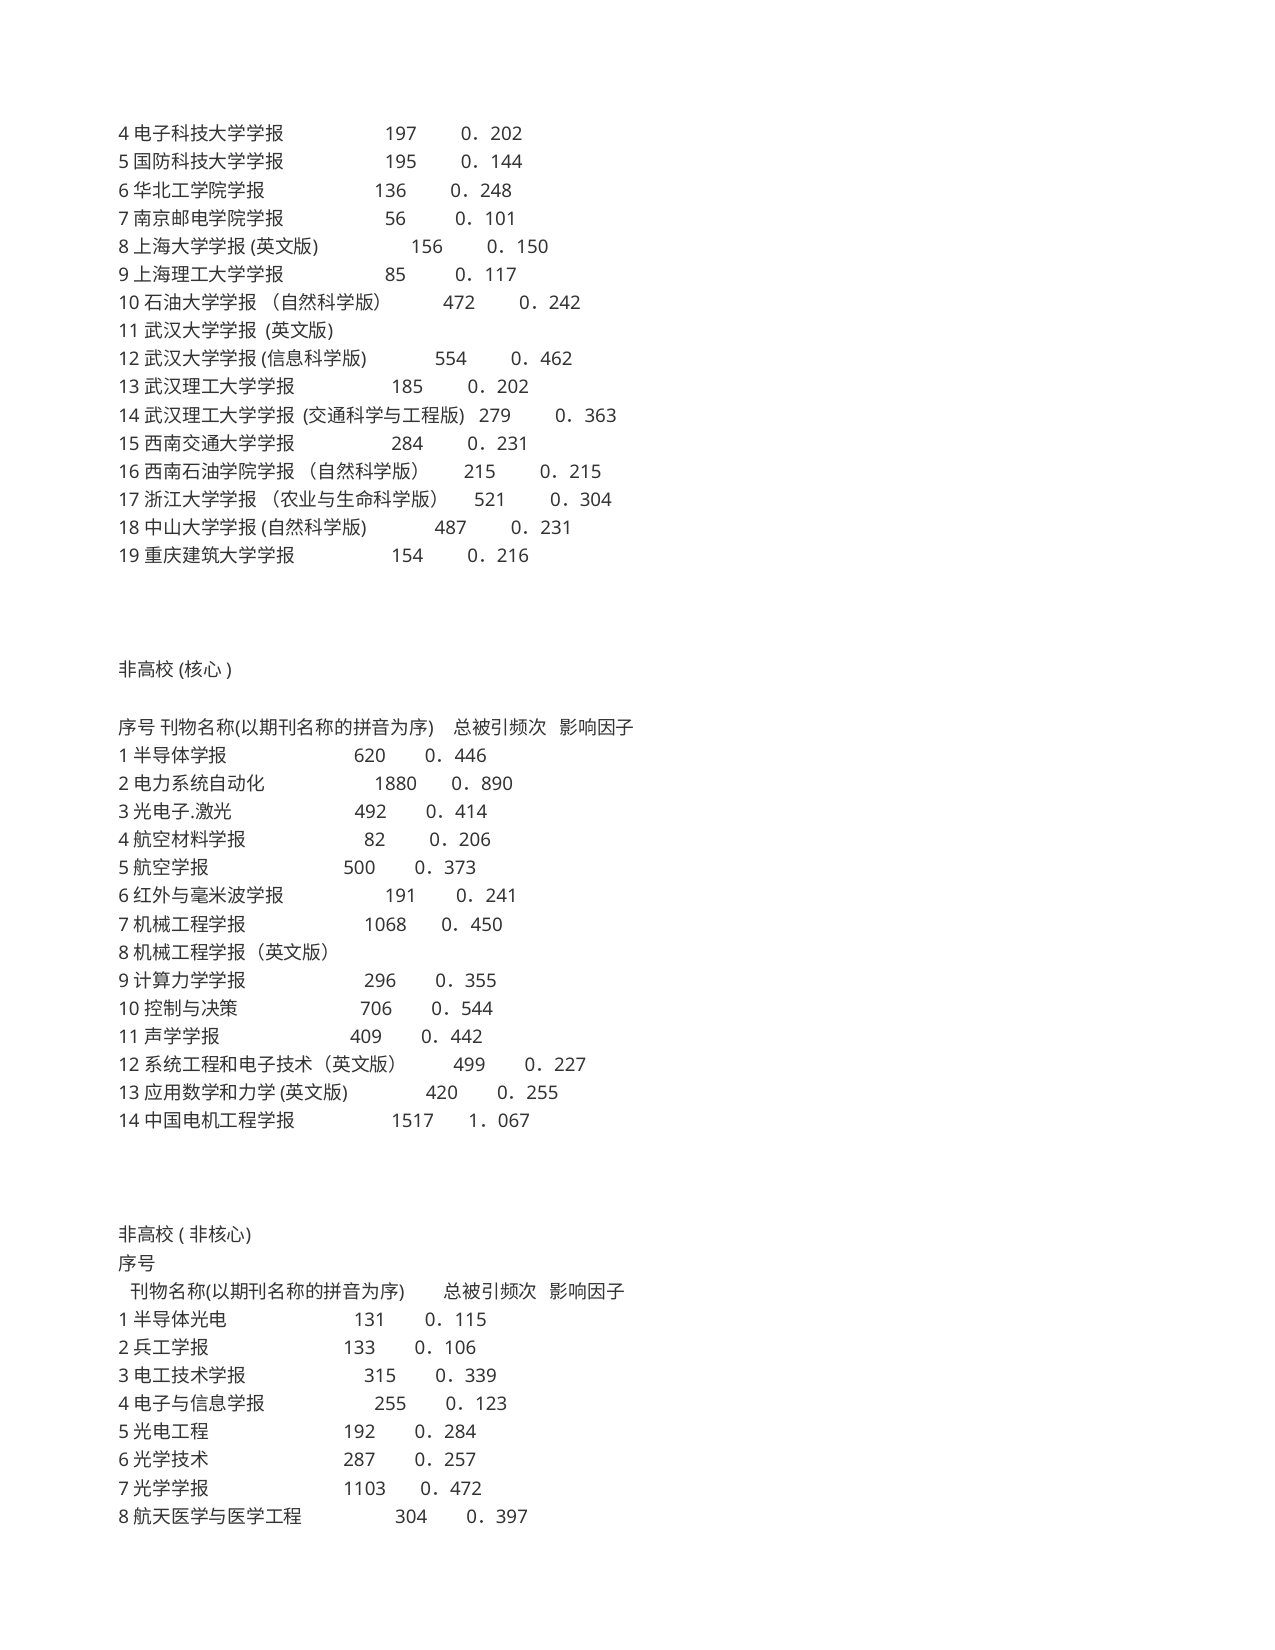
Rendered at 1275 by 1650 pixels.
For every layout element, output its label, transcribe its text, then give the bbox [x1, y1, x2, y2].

text 2 电力系统自动化 1880 0．890 [118, 768, 1157, 796]
text 14 中国电机工程学报 1517 1．067 [118, 1105, 1157, 1133]
text 7 机械工程学报 1068 0．450 [118, 908, 1157, 936]
text 非高校 ( 非核心) [118, 1219, 1157, 1247]
text 6 华北工学院学报 136 0．248 [118, 174, 1157, 202]
text 序号 [118, 1247, 1157, 1275]
text 9 上海理工大学学报 85 0．117 [118, 259, 1157, 287]
text 5 航空学报 500 0．373 [118, 852, 1157, 880]
text 15 西南交通大学学报 284 0．231 [118, 427, 1157, 456]
text 13 应用数学和力学 (英文版) 420 0．255 [118, 1077, 1157, 1105]
text 非高校 (核心 ) [118, 654, 1157, 682]
text 13 武汉理工大学学报 185 0．202 [118, 371, 1157, 399]
text 10 石油大学学报 （自然科学版） 472 0．242 [118, 287, 1157, 315]
text 16 西南石油学院学报 （自然科学版） 215 0．215 [118, 456, 1157, 484]
text 序号 刊物名称(以期刊名称的拼音为序) 总被引频次 影响因子 [118, 711, 1157, 739]
text 11 武汉大学学报 (英文版) [118, 315, 1157, 343]
text 3 电工技术学报 315 0．339 [118, 1360, 1157, 1388]
text 14 武汉理工大学学报 (交通科学与工程版) 279 0．363 [118, 399, 1157, 427]
text 4 电子与信息学报 255 0．123 [118, 1388, 1157, 1416]
text 6 红外与毫米波学报 191 0．241 [118, 880, 1157, 908]
text 4 电子科技大学学报 197 0．202 [118, 118, 1157, 146]
text 19 重庆建筑大学学报 154 0．216 [118, 540, 1157, 568]
text 5 光电工程 192 0．284 [118, 1416, 1157, 1444]
text 1 半导体学报 620 0．446 [118, 739, 1157, 768]
text 5 国防科技大学学报 195 0．144 [118, 146, 1157, 174]
text 7 光学学报 1103 0．472 [118, 1472, 1157, 1500]
text 7 南京邮电学院学报 56 0．101 [118, 202, 1157, 231]
text 2 兵工学报 133 0．106 [118, 1332, 1157, 1360]
text 17 浙江大学学报 （农业与生命科学版） 521 0．304 [118, 484, 1157, 512]
text 6 光学技术 287 0．257 [118, 1444, 1157, 1472]
text 12 武汉大学学报 (信息科学版) 554 0．462 [118, 343, 1157, 371]
text 10 控制与决策 706 0．544 [118, 993, 1157, 1021]
text 刊物名称(以期刊名称的拼音为序) 总被引频次 影响因子 [118, 1275, 1157, 1303]
text 9 计算力学学报 296 0．355 [118, 964, 1157, 993]
text 11 声学学报 409 0．442 [118, 1021, 1157, 1049]
text 12 系统工程和电子技术（英文版） 499 0．227 [118, 1049, 1157, 1077]
text 1 半导体光电 131 0．115 [118, 1303, 1157, 1332]
text 18 中山大学学报 (自然科学版) 487 0．231 [118, 512, 1157, 540]
text 8 航天医学与医学工程 304 0．397 [118, 1500, 1157, 1528]
text 3 光电子.激光 492 0．414 [118, 796, 1157, 824]
text 4 航空材料学报 82 0．206 [118, 824, 1157, 852]
text 8 上海大学学报 (英文版) 156 0．150 [118, 231, 1157, 259]
text 8 机械工程学报（英文版） [118, 936, 1157, 964]
